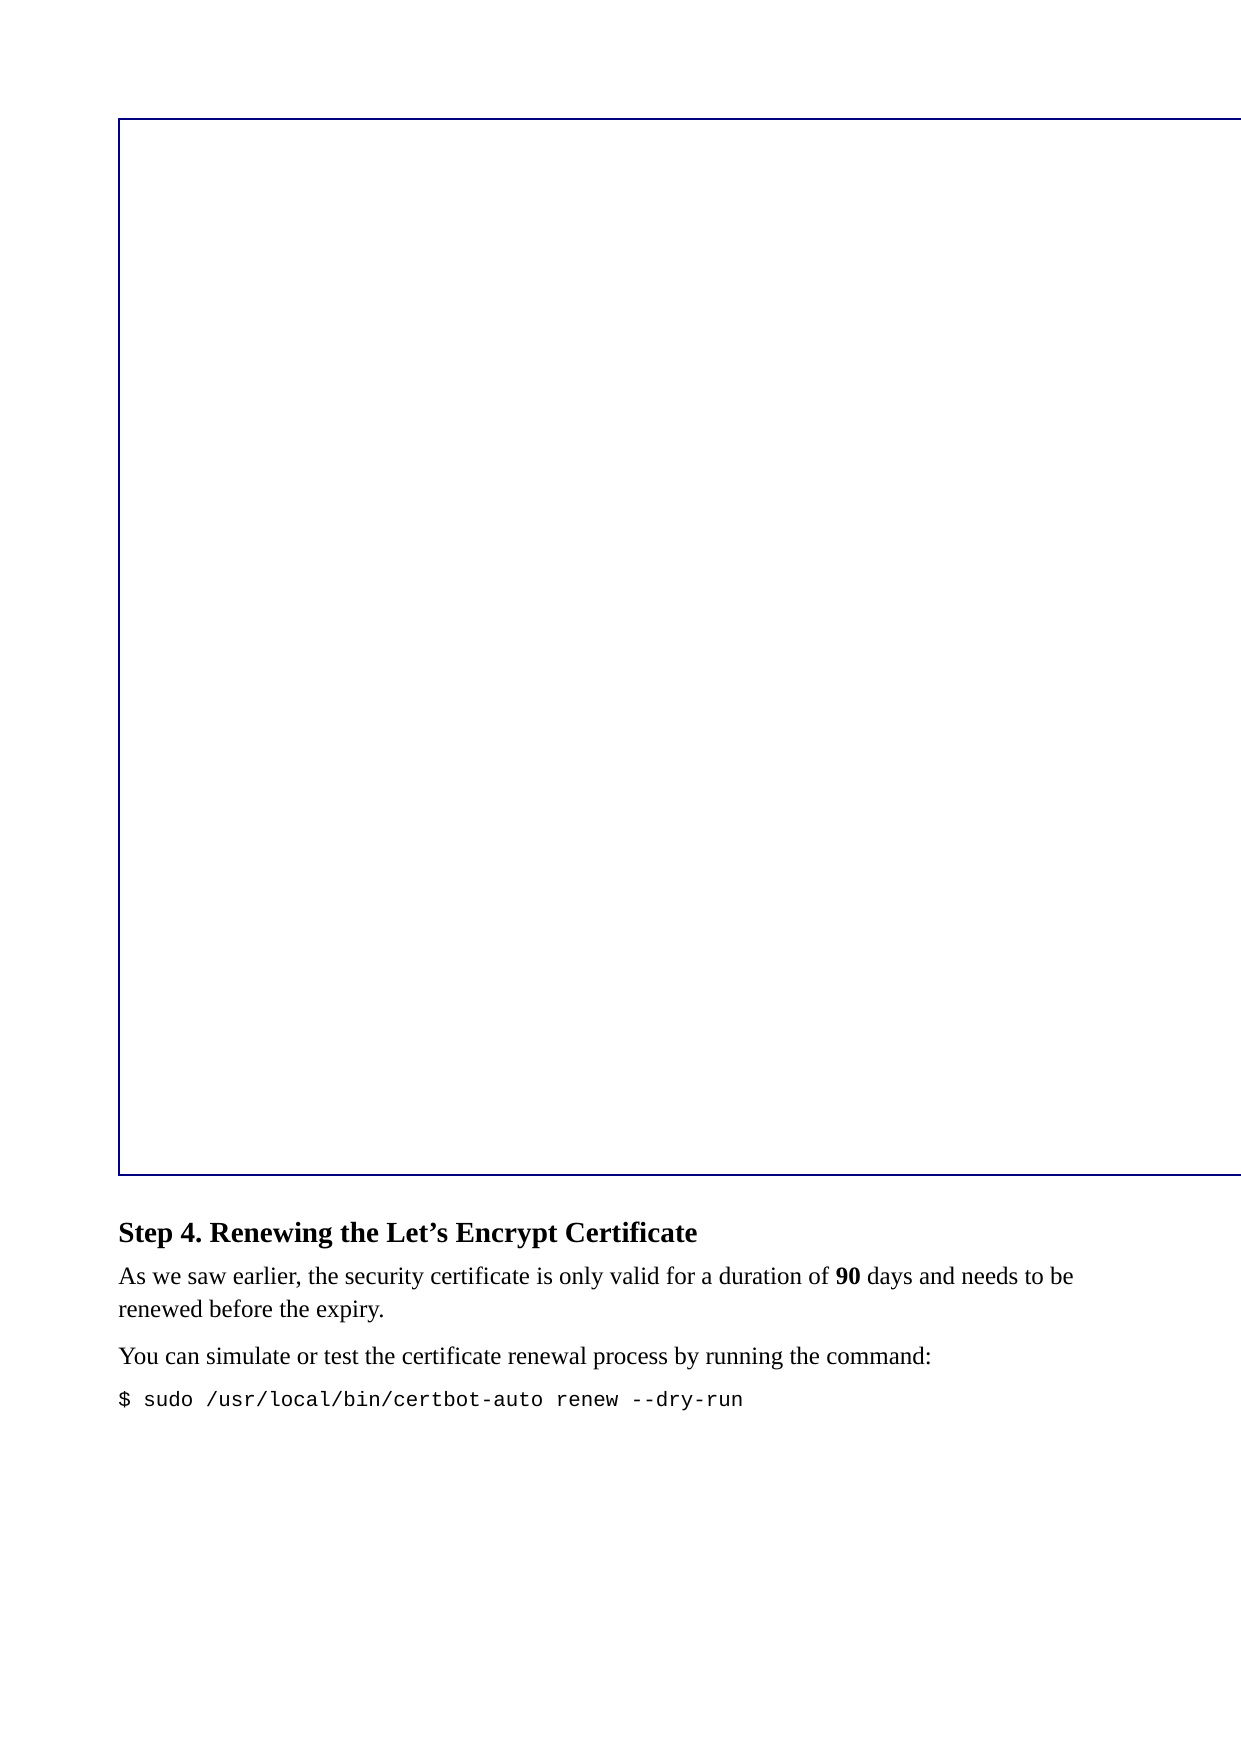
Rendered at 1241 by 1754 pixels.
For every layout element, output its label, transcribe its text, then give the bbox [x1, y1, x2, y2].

text As we saw earlier, the security certificate is only valid for a duration of 90 days and needs to be renewed before the expiry. [118, 1261, 1122, 1323]
text You can simulate or test the certificate renewal process by running the command: [118, 1341, 1122, 1370]
text $ sudo /usr/local/bin/certbot-auto renew --dry-run [118, 1389, 1122, 1413]
picture [120, 120, 1241, 1174]
subtitle Step 4. Renewing the Let’s Encrypt Certificate [118, 1215, 1122, 1248]
